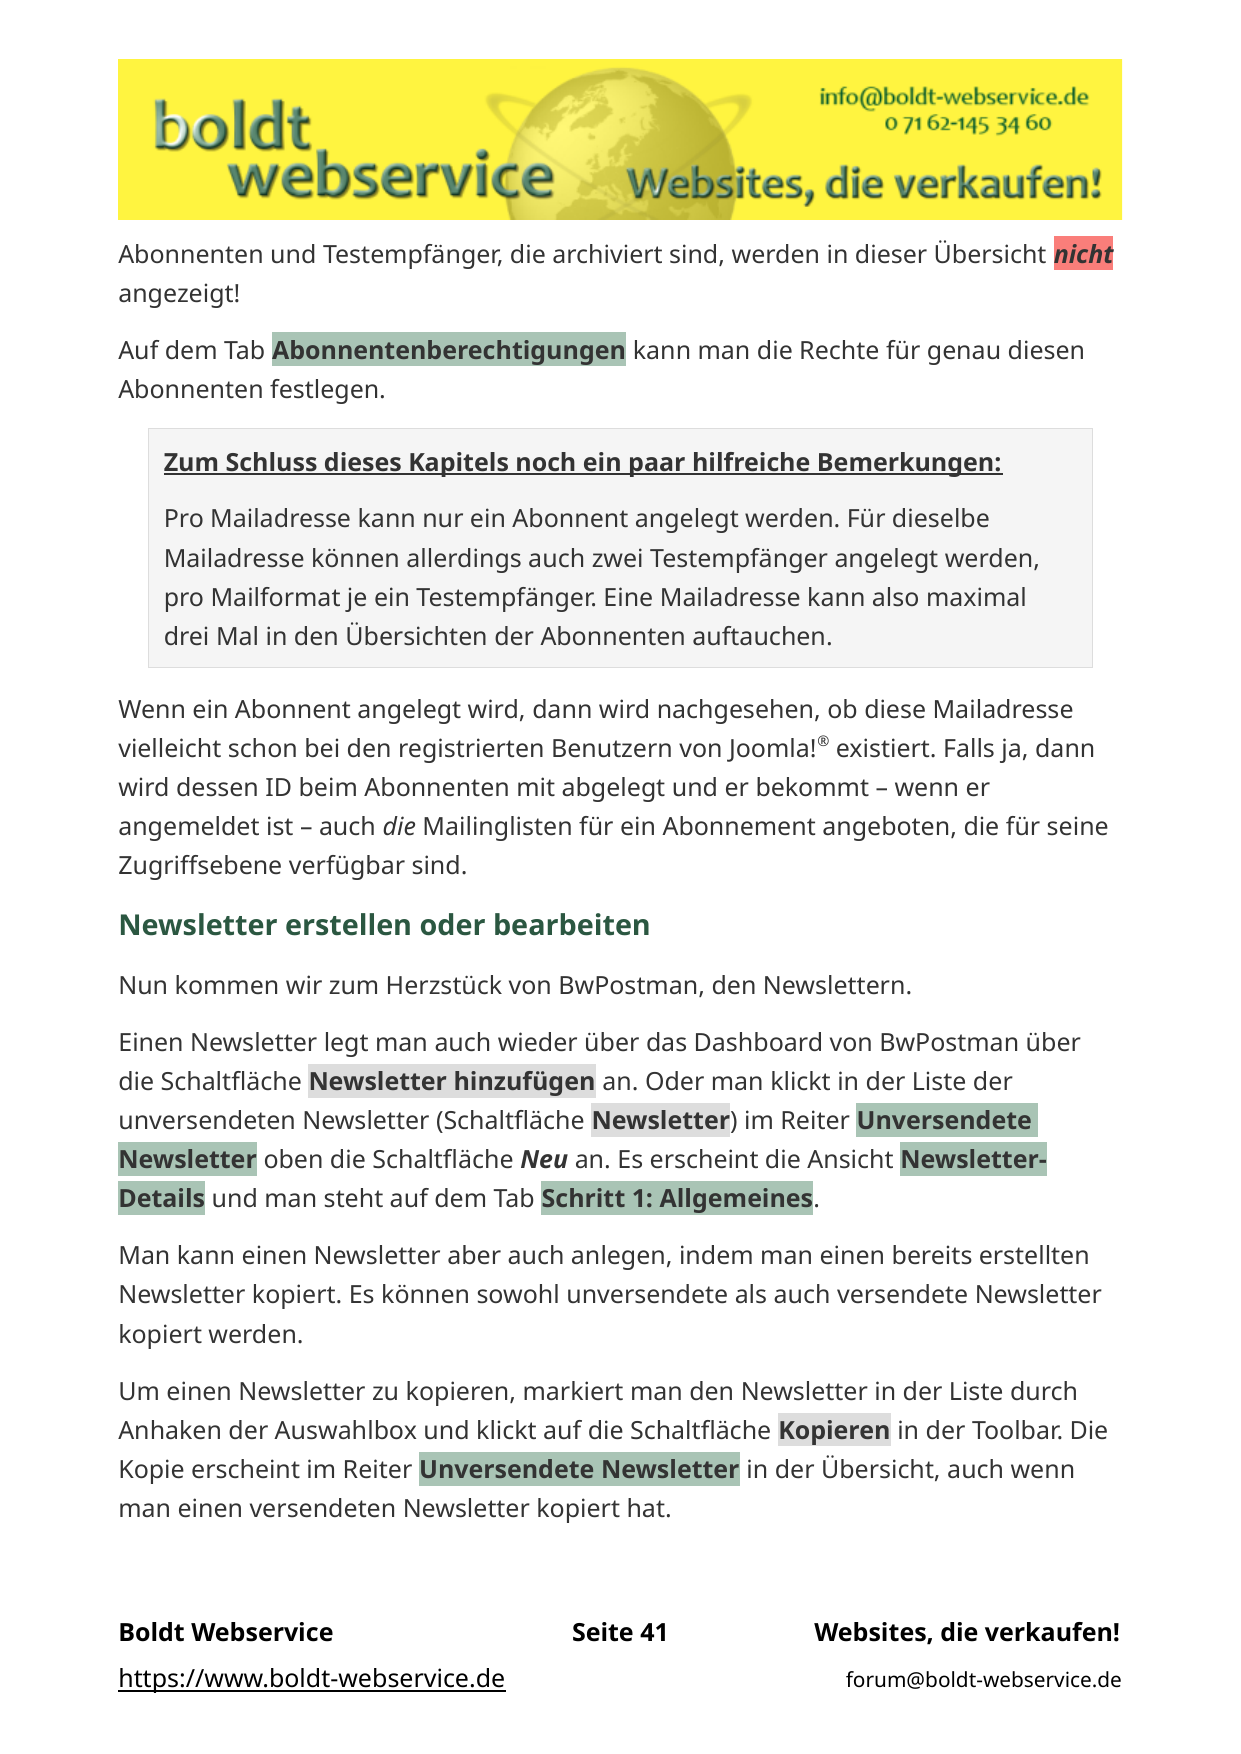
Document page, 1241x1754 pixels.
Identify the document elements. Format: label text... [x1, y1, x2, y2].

text Abonnenten und Testempfänger, die archiviert sind, werden in dieser Übersicht nicht angezeigt! [118, 236, 1122, 309]
picture [118, 59, 1123, 220]
text Man kann einen Newsletter aber auch anlegen, indem man einen bereits erstellten Newsletter kopiert. Es können sowohl unversendete als auch versendete Newsletter kopiert werden. [118, 1238, 1122, 1350]
text Einen Newsletter legt man auch wieder über das Dashboard von BwPostman über die Schaltfläche Newsletter hinzufügen an. Oder man klickt in der Liste der unversendeten Newsletter (Schaltfläche Newsletter) im Reiter Unversendete Newsletter oben die Schaltfläche Neu an. Es erscheint die Ansicht Newsletter-Details und man steht auf dem Tab Schritt 1: Allgemeines. [118, 1024, 1122, 1215]
text Pro Mailadresse kann nur ein Abonnent angelegt werden. Für dieselbe Mailadresse können allerdings auch zwei Testempfänger angelegt werden, pro Mailformat je ein Testempfänger. Eine Mailadresse kann also maximal drei Mal in den Übersichten der Abonnenten auftauchen. [149, 485, 1092, 667]
text Zum Schluss dieses Kapitels noch ein paar hilfreiche Bemerkungen: [149, 429, 1092, 478]
text Nun kommen wir zum Herzstück von BwPostman, den Newslettern. [118, 968, 1122, 1002]
text Wenn ein Abonnent angelegt wird, dann wird nachgesehen, ob diese Mailadresse vielleicht schon bei den registrierten Benutzern von Joomla!® existiert. Falls ja, dann wird dessen ID beim Abonnenten mit abgelegt und er bekommt – wenn er angemeldet ist – auch die Mailinglisten für ein Abonnement angeboten, die für seine Zugriffsebene verfügbar sind. [118, 691, 1122, 882]
text Auf dem Tab Abonnentenberechtigungen kann man die Rechte für genau diesen Abonnenten festlegen. [118, 332, 1122, 406]
text Um einen Newsletter zu kopieren, markiert man den Newsletter in der Liste durch Anhaken der Auswahlbox und klickt auf die Schaltfläche Kopieren in der Toolbar. Die Kopie erscheint im Reiter Unversendete Newsletter in der Übersicht, auch wenn man einen versendeten Newsletter kopiert hat. [118, 1373, 1122, 1525]
subtitle Newsletter erstellen oder bearbeiten [118, 905, 1122, 944]
